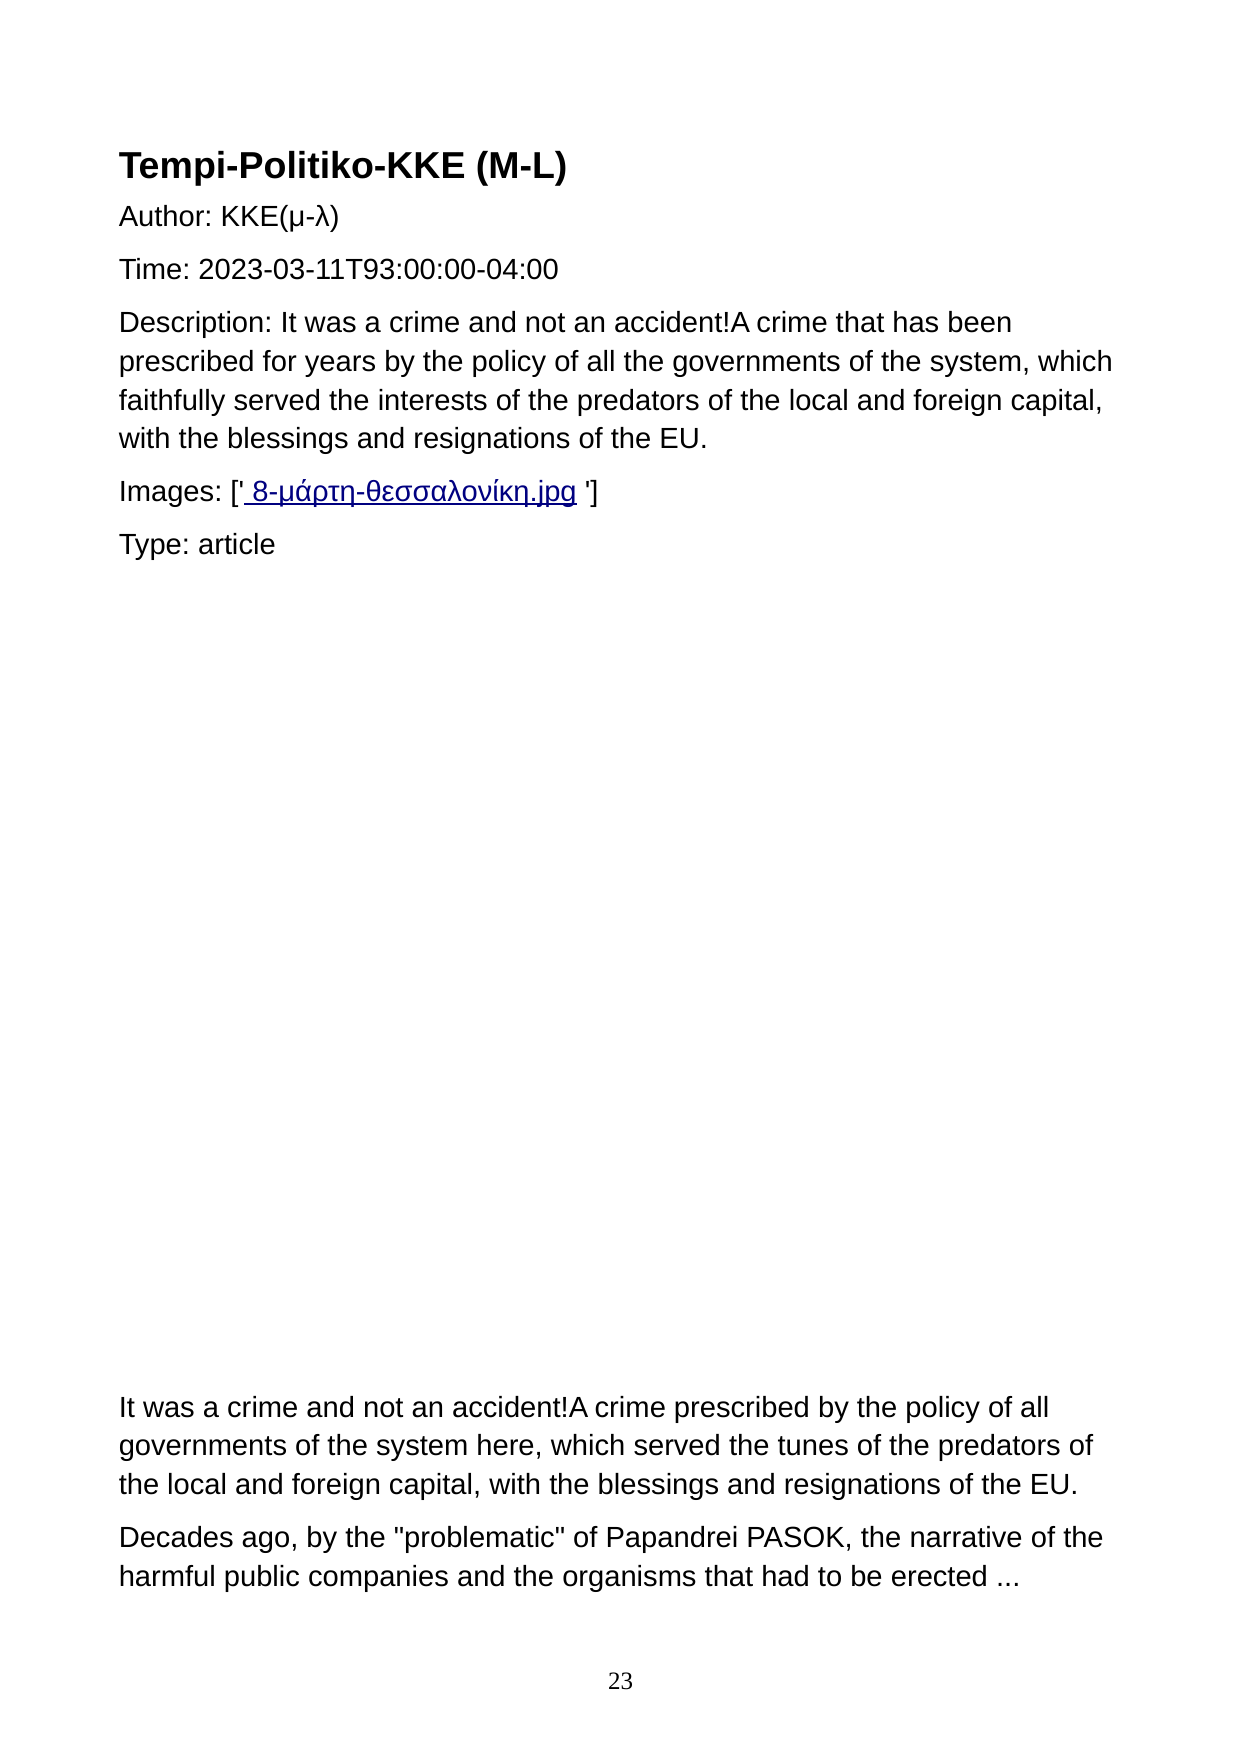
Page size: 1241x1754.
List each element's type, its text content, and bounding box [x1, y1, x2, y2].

text Decades ago, by the "problematic" of Papandrei PASOK, the narrative of the harmful public companies and the organisms that had to be erected ... [118, 1520, 1122, 1592]
text Time: 2023-03-11T93:00:00-04:00 [118, 252, 1122, 286]
text Images: [' 8-μάρτη-θεσσαλονίκη.jpg '] [118, 474, 1122, 508]
subtitle Tempi-Politiko-KKE (M-L) [118, 143, 1122, 187]
text It was a crime and not an accident!A crime prescribed by the policy of all governments of the system here, which served the tunes of the predators of the local and foreign capital, with the blessings and resignations of the EU. [118, 580, 1122, 1500]
text Type: article [118, 527, 1122, 561]
text Description: It was a crime and not an accident!A crime that has been prescribed for years by the policy of all the governments of the system, which faithfully served the interests of the predators of the local and foreign capital, with the blessings and resignations of the EU. [118, 305, 1122, 454]
text Author: ΚΚΕ(μ-λ) [118, 199, 1122, 233]
